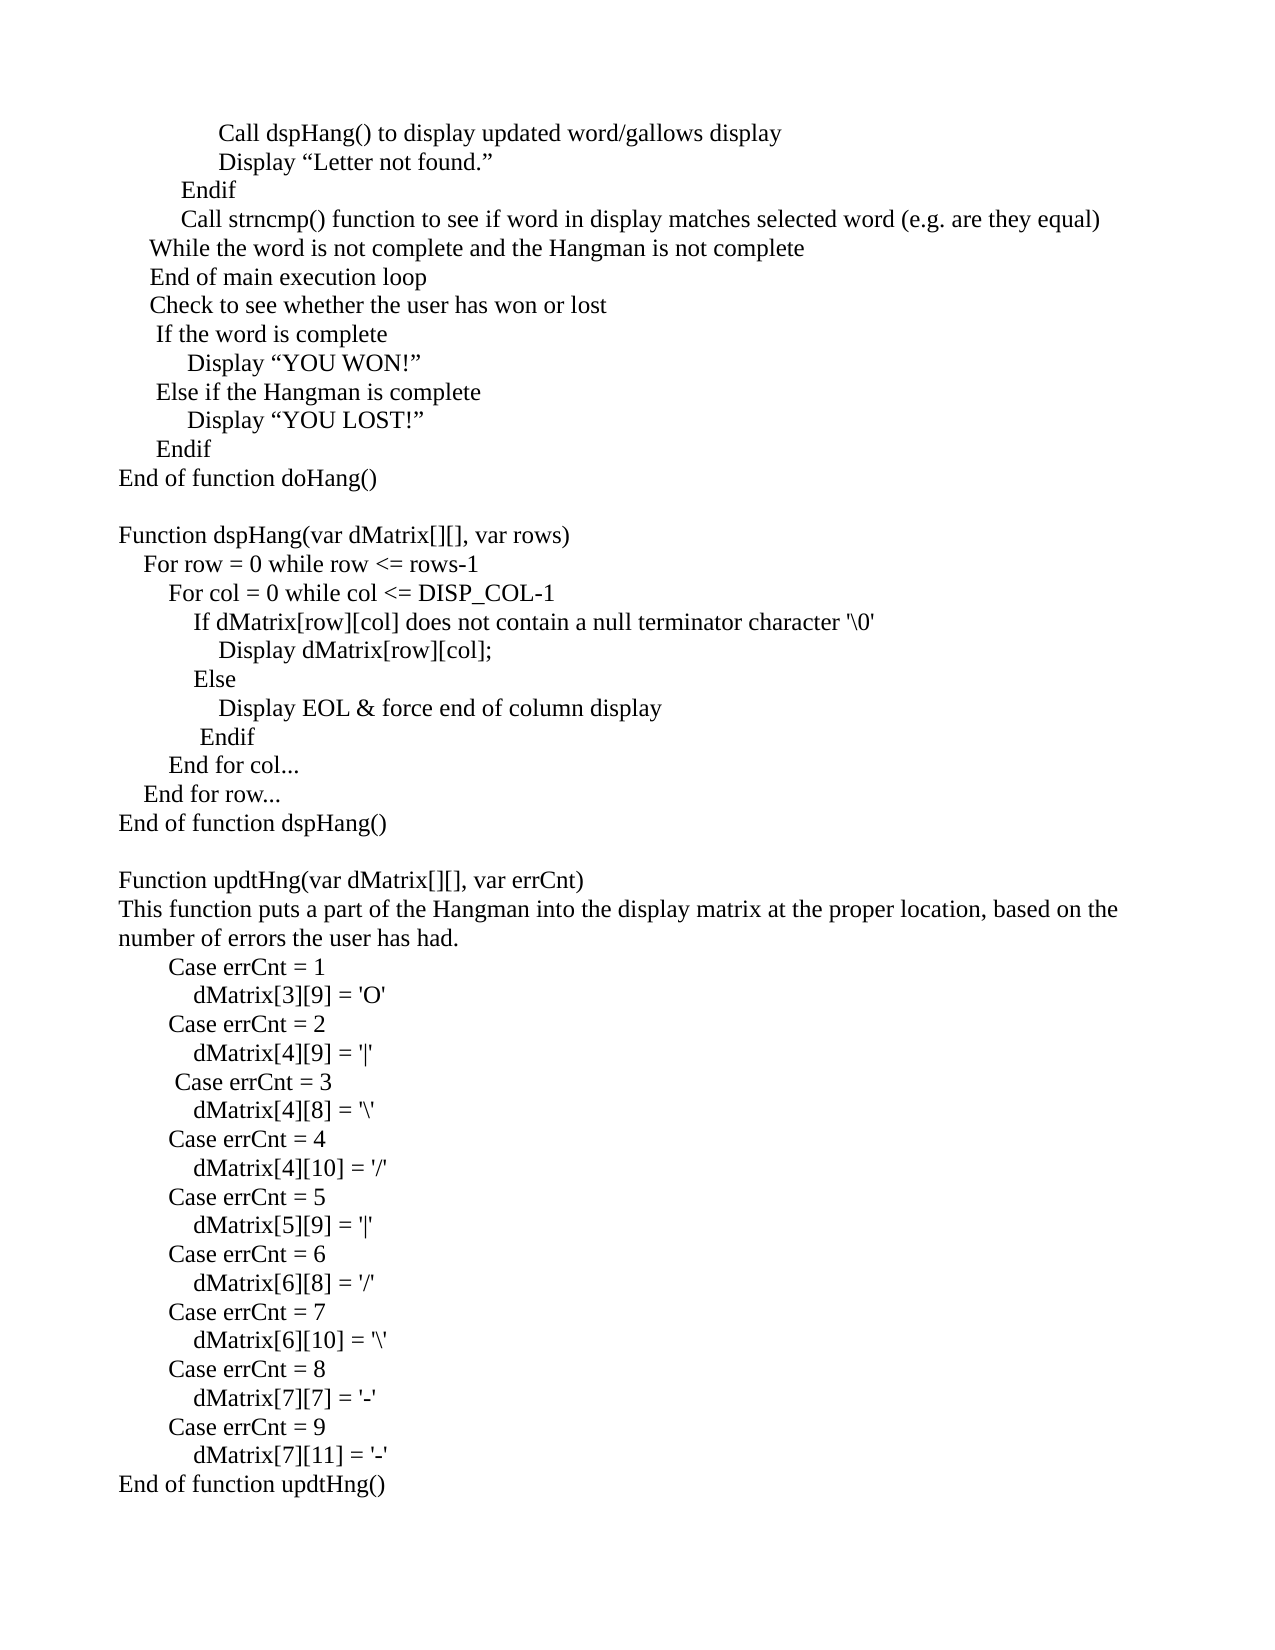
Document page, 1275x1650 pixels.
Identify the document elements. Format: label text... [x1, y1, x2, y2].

text If the word is complete [118, 319, 1157, 348]
text dMatrix[7][11] = '-' [118, 1441, 1157, 1469]
text This function puts a part of the Hangman into the display matrix at the proper location, based on the number of errors the user has had. [118, 894, 1157, 952]
text Case errCnt = 1 [118, 952, 1157, 981]
text Case errCnt = 2 [118, 1009, 1157, 1038]
text Case errCnt = 3 [118, 1067, 1157, 1096]
text Case errCnt = 9 [118, 1412, 1157, 1441]
text Display “Letter not found.” [118, 147, 1157, 176]
text End for col... [118, 751, 1157, 779]
text dMatrix[4][9] = '|' [118, 1038, 1157, 1067]
text dMatrix[5][9] = '|' [118, 1211, 1157, 1239]
text For col = 0 while col <= DISP_COL-1 [118, 578, 1157, 607]
text dMatrix[7][7] = '-' [118, 1383, 1157, 1412]
text Case errCnt = 6 [118, 1239, 1157, 1268]
text Function updtHng(var dMatrix[][], var errCnt) [118, 866, 1157, 894]
text Check to see whether the user has won or lost [118, 291, 1157, 319]
text Else [118, 664, 1157, 693]
text dMatrix[4][10] = '/' [118, 1153, 1157, 1182]
text dMatrix[4][8] = '\' [118, 1096, 1157, 1124]
text Case errCnt = 8 [118, 1354, 1157, 1383]
text Display “YOU WON!” [118, 348, 1157, 377]
text Case errCnt = 7 [118, 1297, 1157, 1326]
text While the word is not complete and the Hangman is not complete [118, 233, 1157, 262]
text Case errCnt = 4 [118, 1124, 1157, 1153]
text Endif [118, 722, 1157, 751]
text End for row... [118, 779, 1157, 808]
text Display dMatrix[row][col]; [118, 636, 1157, 664]
text dMatrix[6][10] = '\' [118, 1326, 1157, 1354]
text Display “YOU LOST!” [118, 406, 1157, 434]
text End of main execution loop [118, 262, 1157, 291]
text Endif [118, 176, 1157, 204]
text End of function dspHang() [118, 808, 1157, 837]
text Call dspHang() to display updated word/gallows display [118, 118, 1157, 147]
text dMatrix[6][8] = '/' [118, 1268, 1157, 1297]
text dMatrix[3][9] = 'O' [118, 981, 1157, 1009]
text Call strncmp() function to see if word in display matches selected word (e.g. are they equal) [118, 204, 1157, 233]
text If dMatrix[row][col] does not contain a null terminator character '\0' [118, 607, 1157, 636]
text Display EOL & force end of column display [118, 693, 1157, 722]
text For row = 0 while row <= rows-1 [118, 549, 1157, 578]
text Else if the Hangman is complete [118, 377, 1157, 406]
text Endif [118, 434, 1157, 463]
text End of function doHang() [118, 463, 1157, 492]
text End of function updtHng() [118, 1469, 1157, 1498]
text Function dspHang(var dMatrix[][], var rows) [118, 521, 1157, 549]
text Case errCnt = 5 [118, 1182, 1157, 1211]
